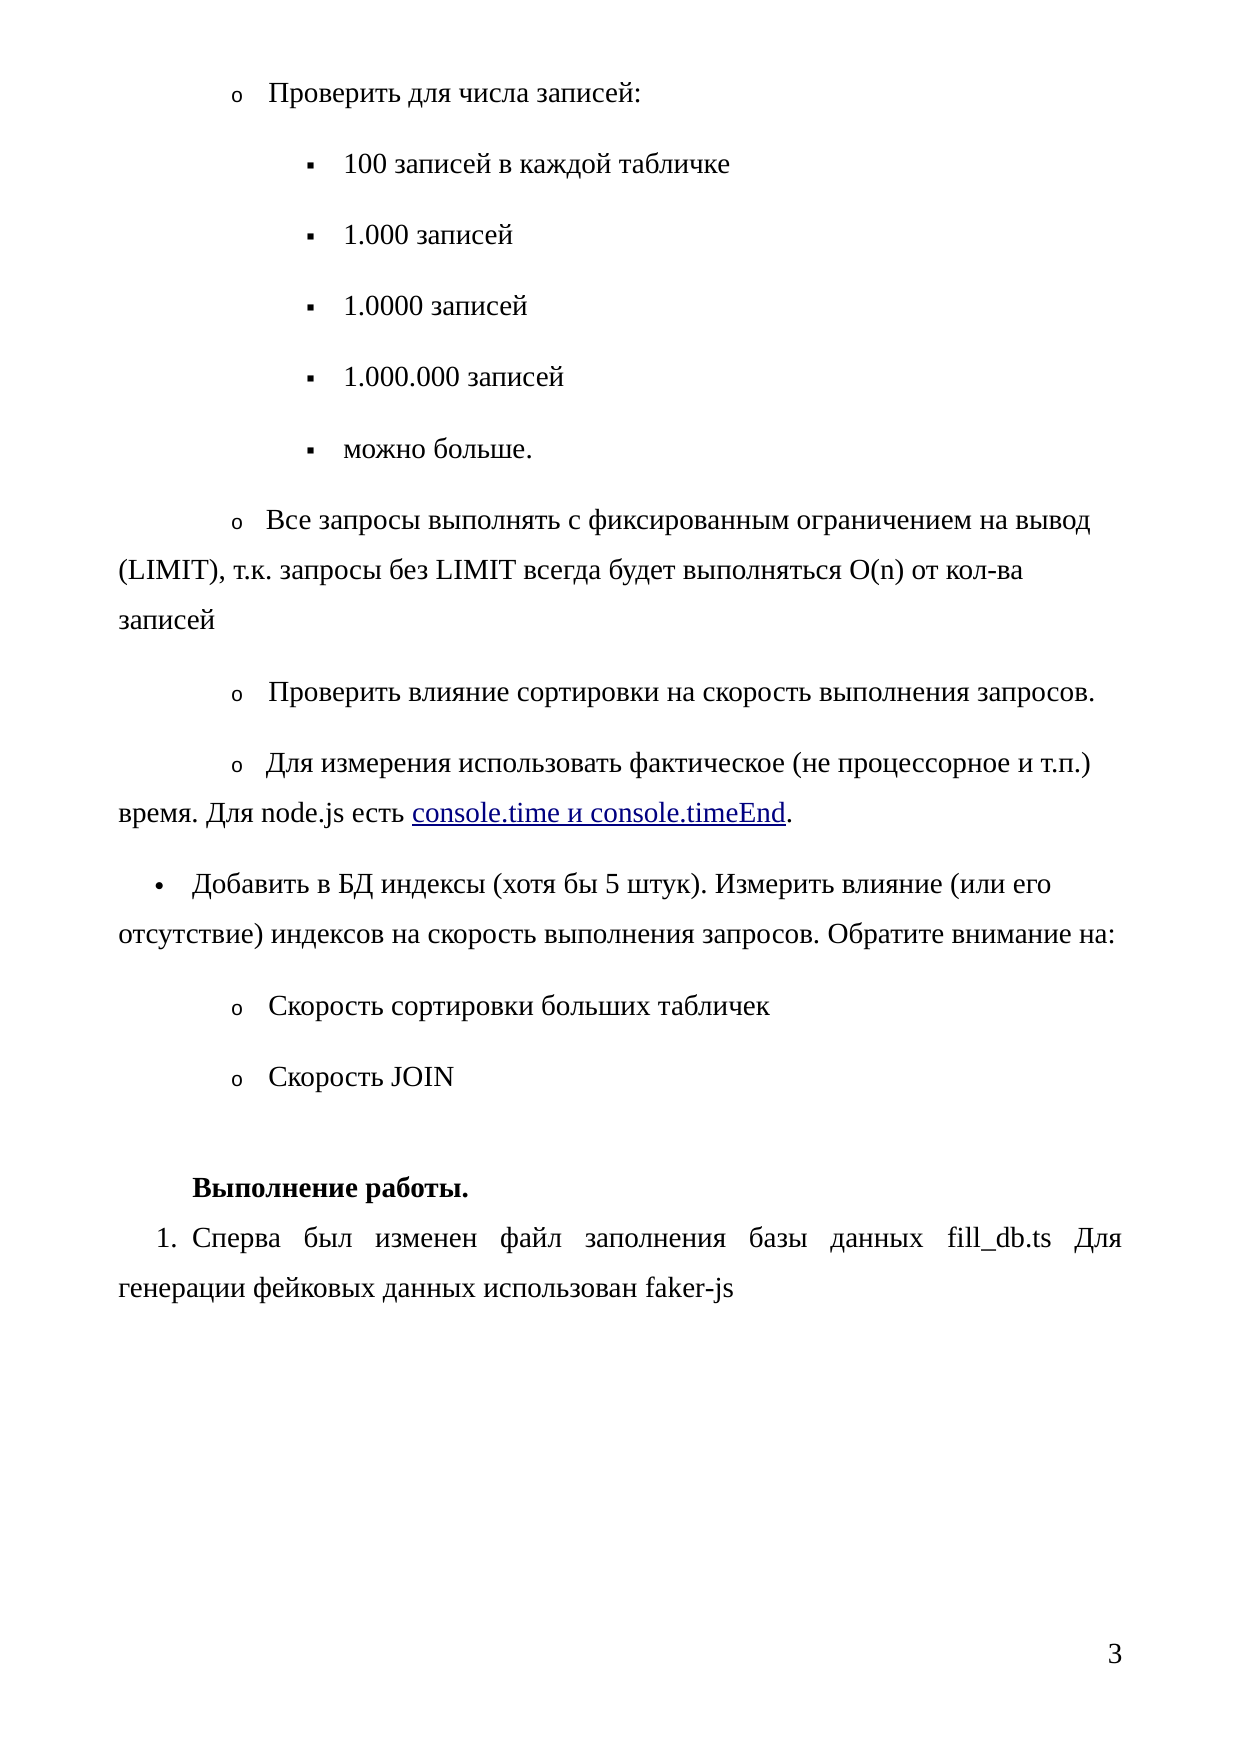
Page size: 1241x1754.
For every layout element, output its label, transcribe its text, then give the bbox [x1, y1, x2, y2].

list Скорость сортировки больших табличек [231, 988, 1122, 1021]
list Проверить для числа записей: [231, 75, 1122, 108]
list Для измерения использовать фактическое (не процессорное и т.п.) время. Для node.js есть console.time и console.timeEnd. [118, 745, 1122, 829]
list Сперва был изменен файл заполнения базы данных fill_db.ts Для генерации фейковых данных использован faker-js [118, 1220, 1122, 1304]
subtitle Выполнение работы. [118, 1170, 1122, 1203]
list 1.000 записей [306, 217, 1122, 251]
list Скорость JOIN [231, 1059, 1122, 1092]
list Добавить в БД индексы (хотя бы 5 штук). Измерить влияние (или его отсутствие) индексов на скорость выполнения запросов. Обратите внимание на: [118, 866, 1122, 950]
list 100 записей в каждой табличке [306, 146, 1122, 180]
list Проверить влияние сортировки на скорость выполнения запросов. [231, 674, 1122, 707]
list можно больше. [306, 431, 1122, 464]
list 1.000.000 записей [306, 359, 1122, 393]
list 1.0000 записей [306, 288, 1122, 322]
list Все запросы выполнять с фиксированным ограничением на вывод (LIMIT), т.к. запросы без LIMIT всегда будет выполняться O(n) от кол-ва записей [118, 502, 1122, 636]
